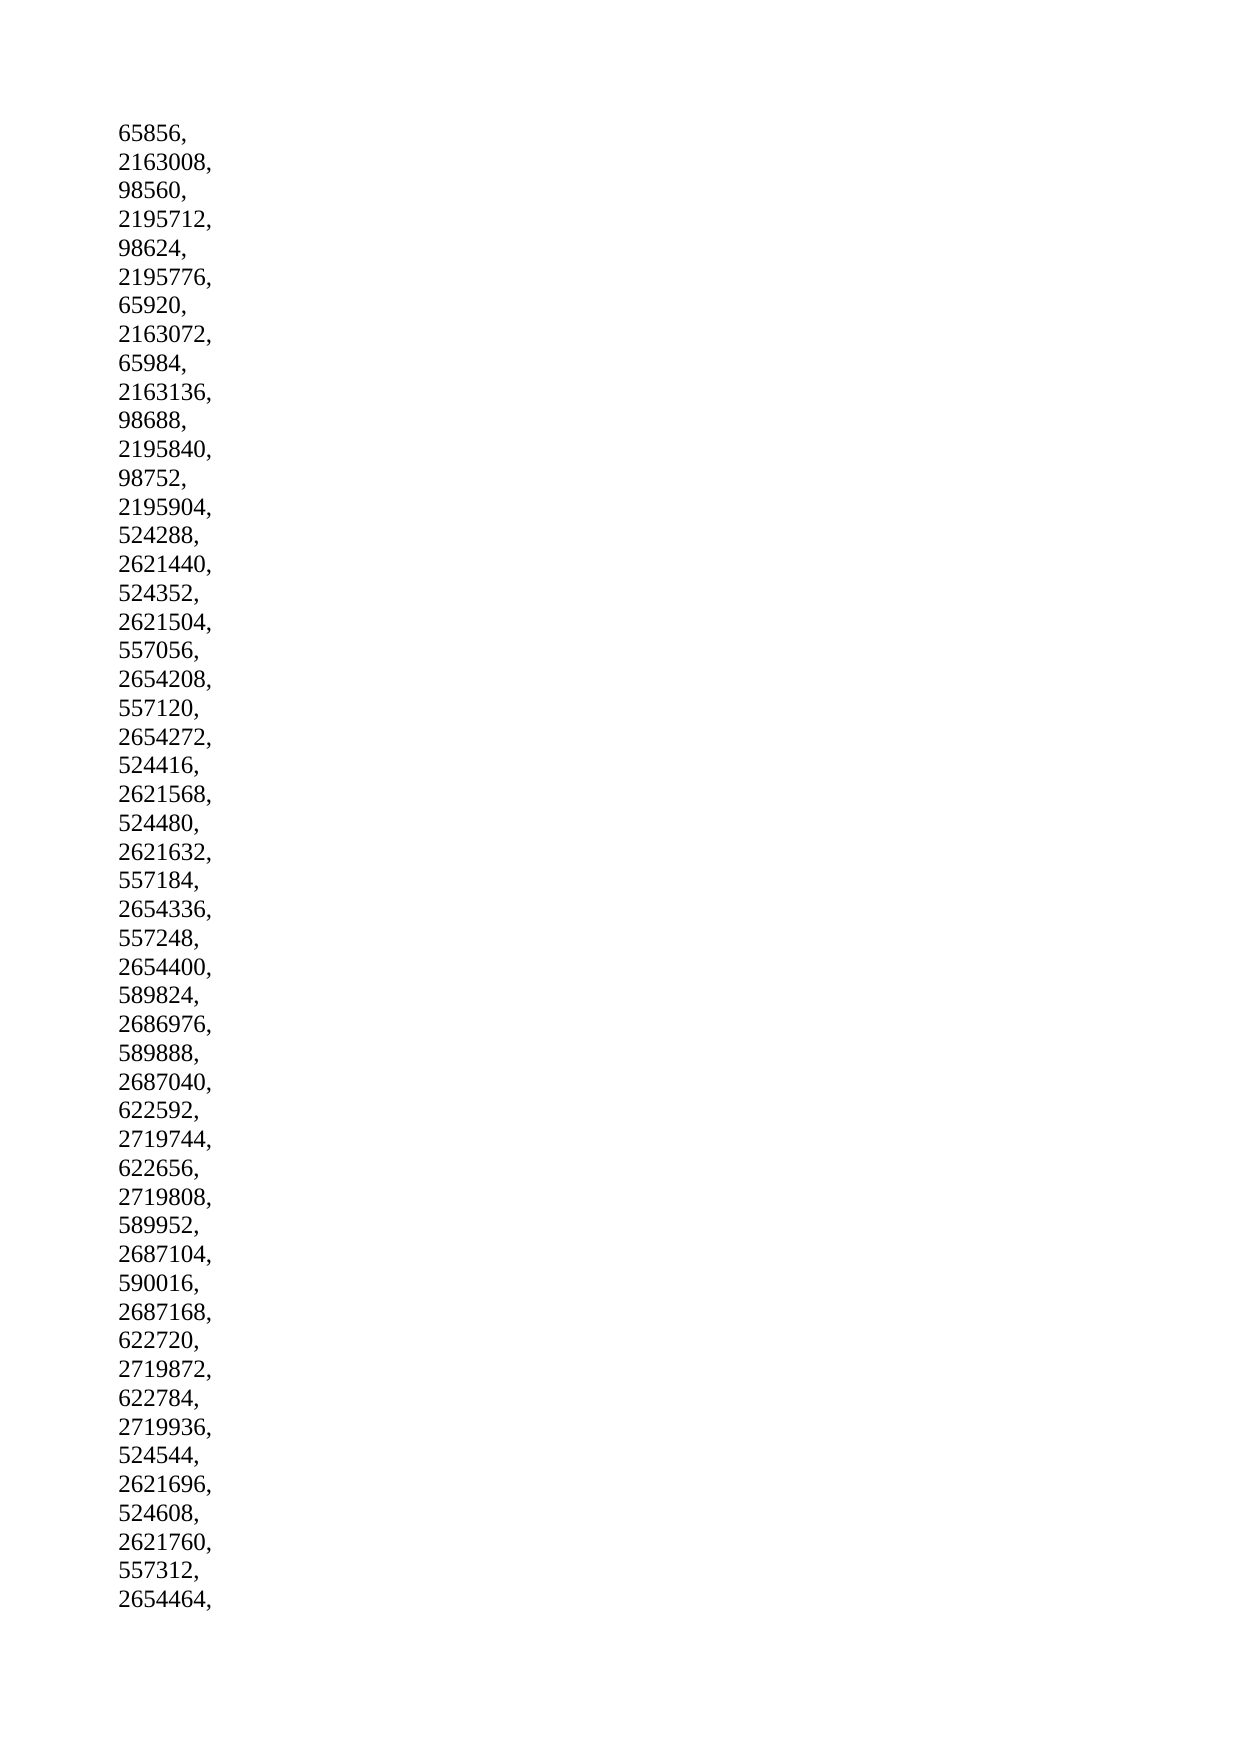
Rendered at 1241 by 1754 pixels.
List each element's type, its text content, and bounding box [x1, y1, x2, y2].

text 2654272, [118, 722, 1122, 751]
text 524544, [118, 1441, 1122, 1469]
text 2621760, [118, 1527, 1122, 1556]
text 2687040, [118, 1067, 1122, 1096]
text 524480, [118, 808, 1122, 837]
text 2621632, [118, 837, 1122, 866]
text 622720, [118, 1326, 1122, 1354]
text 98624, [118, 233, 1122, 262]
text 98688, [118, 406, 1122, 434]
text 2719808, [118, 1182, 1122, 1211]
text 622592, [118, 1096, 1122, 1124]
text 2719936, [118, 1412, 1122, 1441]
text 557312, [118, 1556, 1122, 1584]
text 2654464, [118, 1584, 1122, 1613]
text 557120, [118, 693, 1122, 722]
text 2686976, [118, 1009, 1122, 1038]
text 2195712, [118, 204, 1122, 233]
text 2719872, [118, 1354, 1122, 1383]
text 524608, [118, 1498, 1122, 1527]
text 2195840, [118, 434, 1122, 463]
text 524288, [118, 521, 1122, 549]
text 2621440, [118, 549, 1122, 578]
text 65856, [118, 118, 1122, 147]
text 2163008, [118, 147, 1122, 176]
text 65920, [118, 291, 1122, 319]
text 2687104, [118, 1239, 1122, 1268]
text 2621568, [118, 779, 1122, 808]
text 589888, [118, 1038, 1122, 1067]
text 589824, [118, 981, 1122, 1009]
text 2687168, [118, 1297, 1122, 1326]
text 622784, [118, 1383, 1122, 1412]
text 2195776, [118, 262, 1122, 291]
text 98560, [118, 176, 1122, 204]
text 2195904, [118, 492, 1122, 521]
text 589952, [118, 1211, 1122, 1239]
text 2163072, [118, 319, 1122, 348]
text 557056, [118, 636, 1122, 664]
text 2621504, [118, 607, 1122, 636]
text 2654336, [118, 894, 1122, 923]
text 65984, [118, 348, 1122, 377]
text 2621696, [118, 1469, 1122, 1498]
text 2163136, [118, 377, 1122, 406]
text 2719744, [118, 1124, 1122, 1153]
text 524416, [118, 751, 1122, 779]
text 557248, [118, 923, 1122, 952]
text 622656, [118, 1153, 1122, 1182]
text 590016, [118, 1268, 1122, 1297]
text 524352, [118, 578, 1122, 607]
text 2654400, [118, 952, 1122, 981]
text 98752, [118, 463, 1122, 492]
text 2654208, [118, 664, 1122, 693]
text 557184, [118, 866, 1122, 894]
